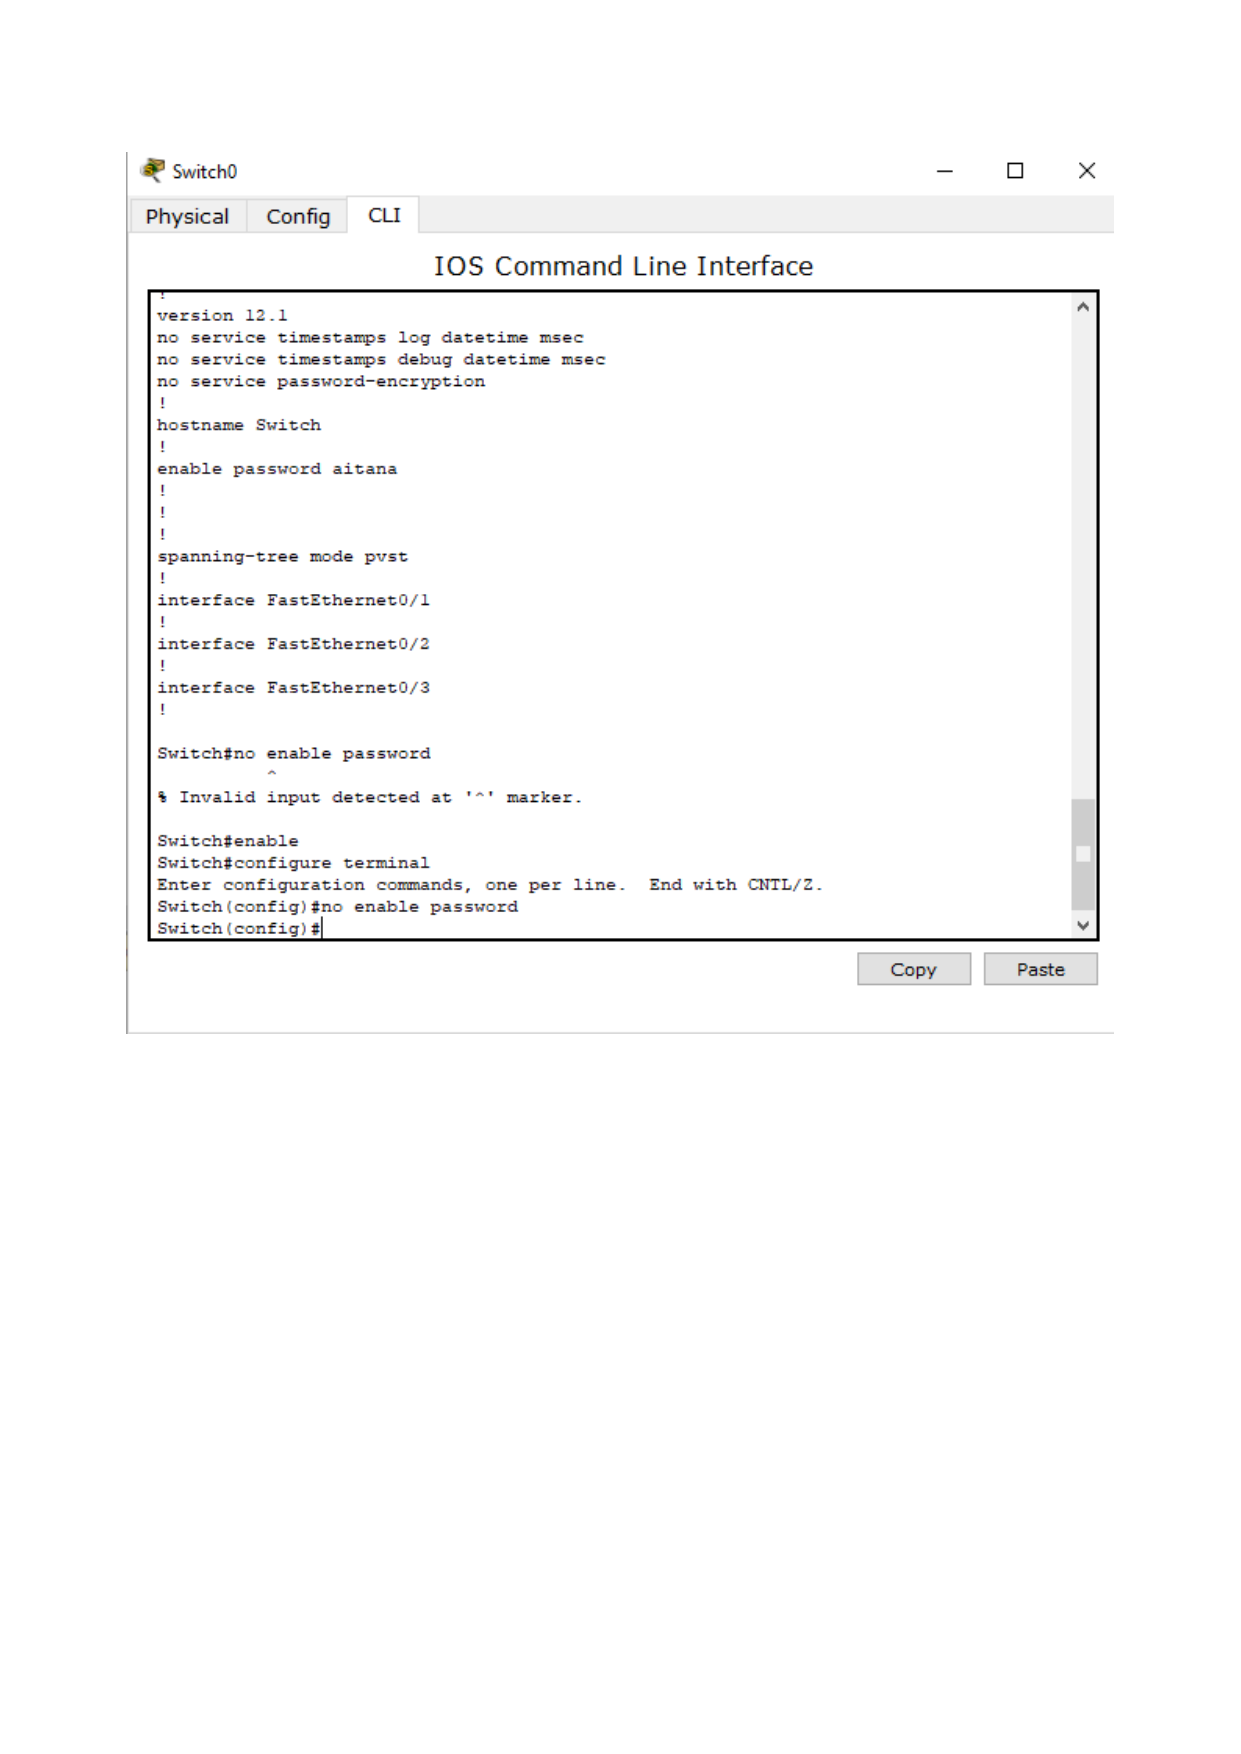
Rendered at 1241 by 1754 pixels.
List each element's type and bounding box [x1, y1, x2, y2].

picture [126, 152, 1114, 1034]
